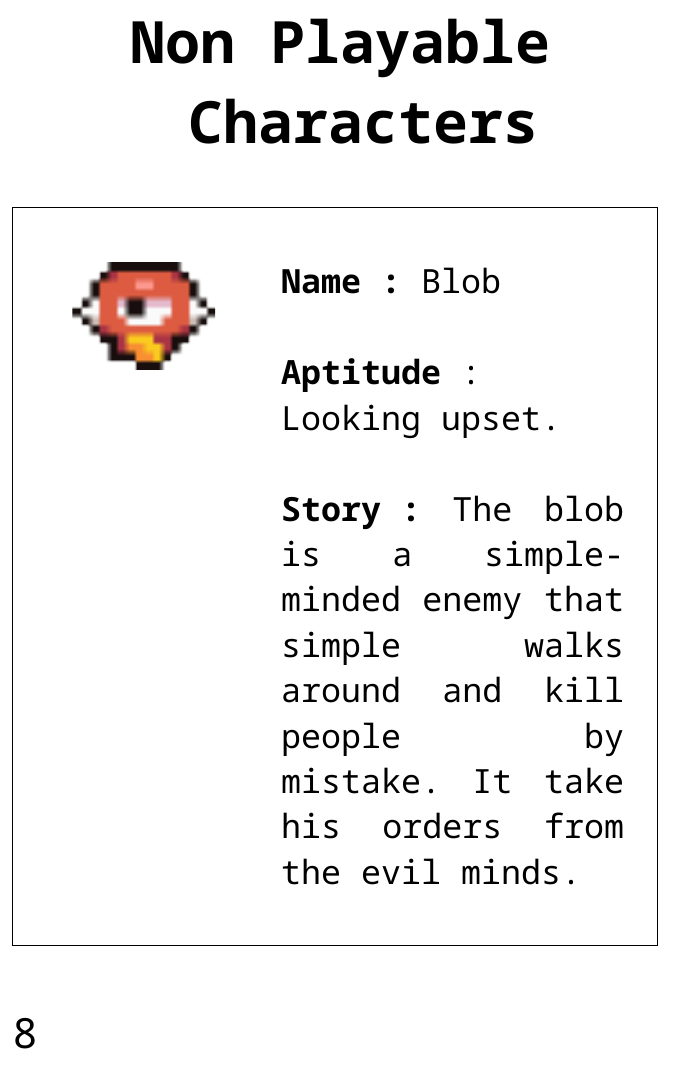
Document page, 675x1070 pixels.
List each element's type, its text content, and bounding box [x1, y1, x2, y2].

picture [72, 262, 216, 370]
table_header [13, 208, 275, 945]
table_header Name : Blob Aptitude : Looking upset. Story : The blob is a simple-minded enemy that simple walks around and kill people by mistake. It take his orders from the evil minds. [275, 208, 657, 945]
subtitle Non Playable Characters [12, 2, 669, 161]
